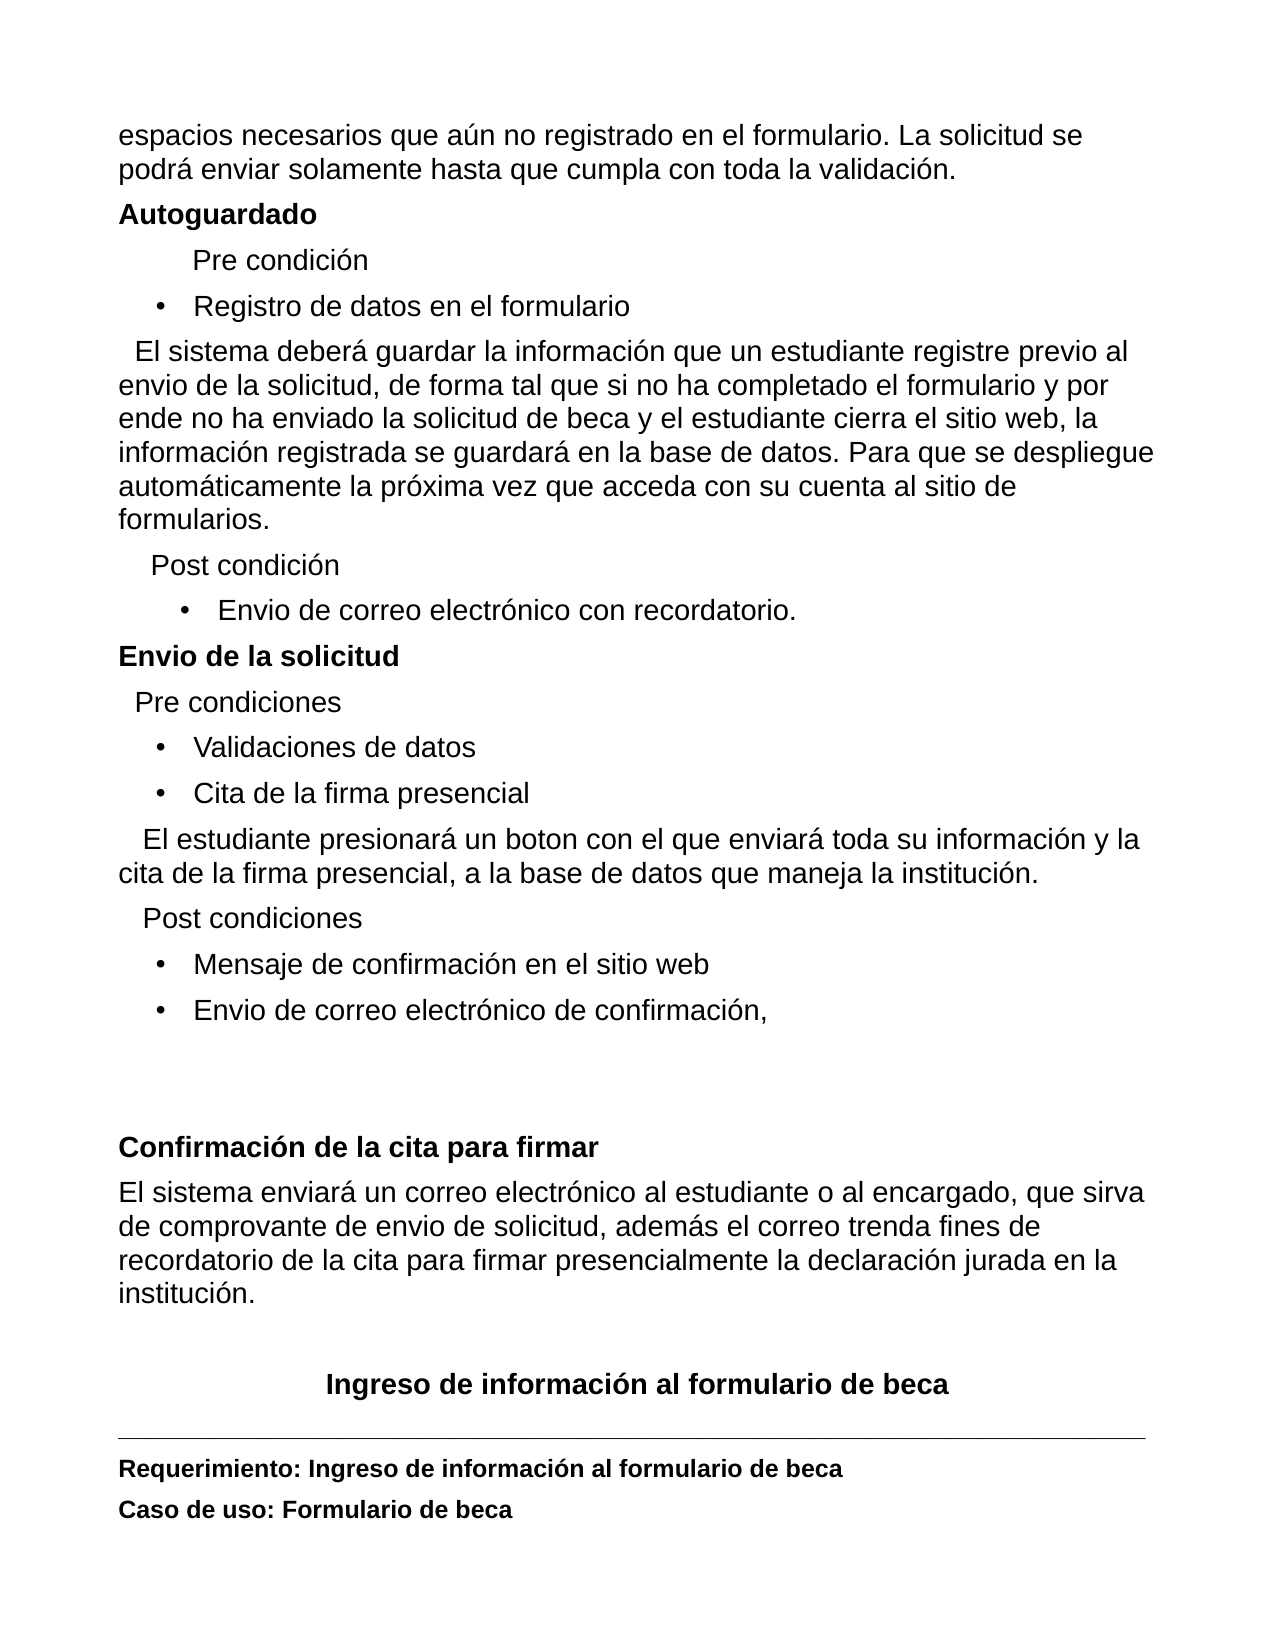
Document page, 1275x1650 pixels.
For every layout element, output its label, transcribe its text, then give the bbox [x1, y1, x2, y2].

text Caso de uso: Formulario de beca [118, 1494, 1157, 1523]
text Ingreso de información al formulario de beca [118, 1367, 1157, 1401]
text Post condición [118, 548, 1157, 581]
list Registro de datos en el formulario [156, 288, 1157, 322]
text El sistema deberá guardar la información que un estudiante registre previo al envio de la solicitud, de forma tal que si no ha completado el formulario y por ende no ha enviado la solicitud de beca y el estudiante cierra el sitio web, la información registrada se guardará en la base de datos. Para que se despliegue automáticamente la próxima vez que acceda con su cuenta al sitio de formularios. [118, 334, 1157, 536]
list Envio de correo electrónico de confirmación, [156, 993, 1157, 1026]
text Pre condiciones [118, 685, 1157, 718]
text El sistema enviará un correo electrónico al estudiante o al encargado, que sirva de comprovante de envio de solicitud, además el correo trenda fines de recordatorio de la cita para firmar presencialmente la declaración jurada en la institución. [118, 1175, 1157, 1309]
text Requerimiento: Ingreso de información al formulario de beca [118, 1454, 1157, 1482]
text Pre condición [118, 243, 1157, 276]
text El estudiante presionará un boton con el que enviará toda su información y la cita de la firma presencial, a la base de datos que maneja la institución. [118, 822, 1157, 889]
text Confirmación de la cita para firmar [118, 1130, 1157, 1163]
text Autoguardado [118, 197, 1157, 231]
text Envio de la solicitud [118, 639, 1157, 673]
list Mensaje de confirmación en el sitio web [156, 947, 1157, 981]
text __________________________________________________________________________ [118, 1413, 1157, 1442]
list Envio de correo electrónico con recordatorio. [180, 593, 1157, 627]
text espacios necesarios que aún no registrado en el formulario. La solicitud se podrá enviar solamente hasta que cumpla con toda la validación. [118, 118, 1157, 185]
list Cita de la firma presencial [156, 776, 1157, 810]
text Post condiciones [118, 901, 1157, 935]
list Validaciones de datos [156, 730, 1157, 764]
